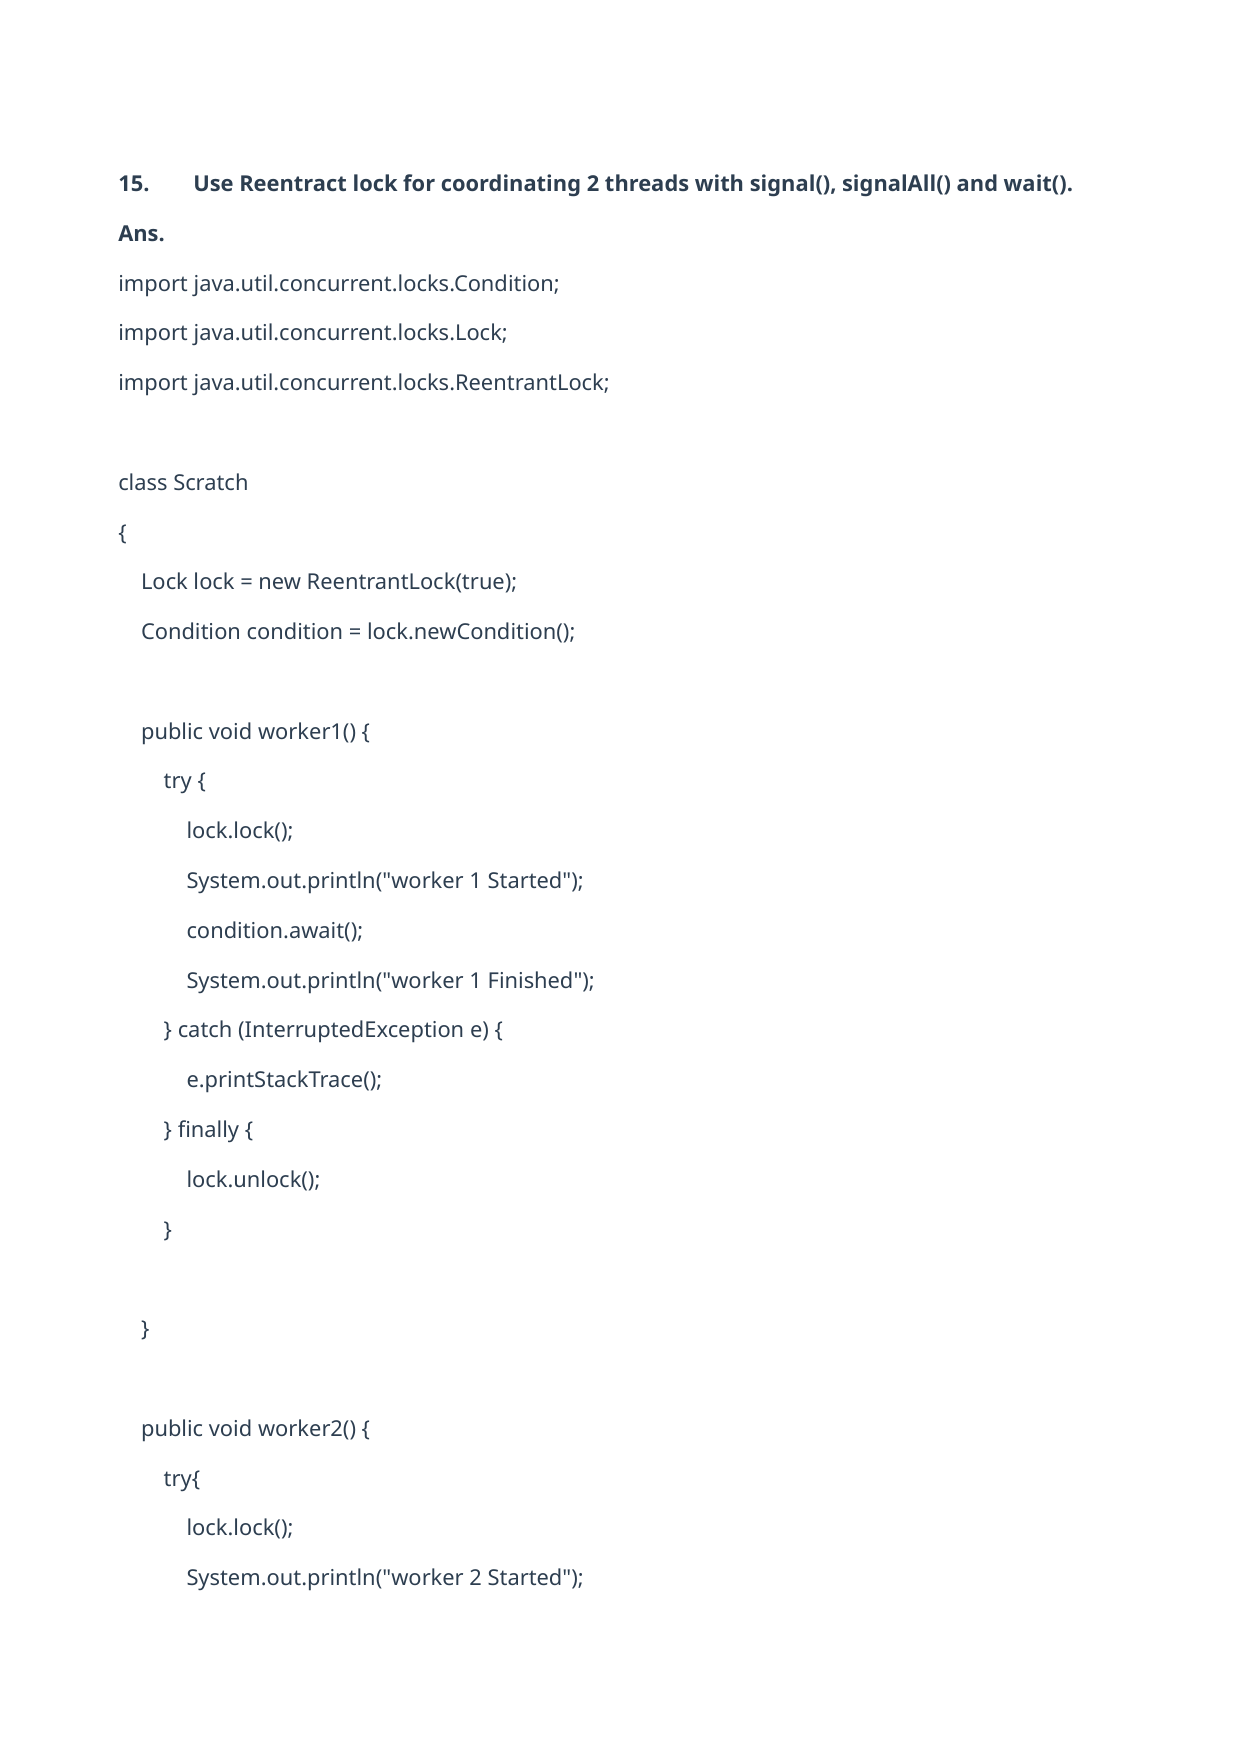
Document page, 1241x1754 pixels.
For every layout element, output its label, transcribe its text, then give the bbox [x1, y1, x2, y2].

text try { [118, 765, 1122, 795]
text condition.await(); [118, 915, 1122, 944]
text System.out.println("worker 1 Finished"); [118, 964, 1122, 994]
text lock.unlock(); [118, 1164, 1122, 1193]
text System.out.println("worker 1 Started"); [118, 865, 1122, 895]
text class Scratch [118, 467, 1122, 496]
text import java.util.concurrent.locks.Lock; [118, 317, 1122, 347]
text try{ [118, 1462, 1122, 1492]
text System.out.println("worker 2 Started"); [118, 1562, 1122, 1592]
text Condition condition = lock.newCondition(); [118, 616, 1122, 646]
text { [118, 516, 1122, 546]
text lock.lock(); [118, 1512, 1122, 1542]
text public void worker1() { [118, 716, 1122, 745]
list Use Reentract lock for coordinating 2 threads with signal(), signalAll() and wait(). [118, 168, 1122, 198]
text } catch (InterruptedException e) { [118, 1014, 1122, 1044]
text Lock lock = new ReentrantLock(true); [118, 566, 1122, 596]
text e.printStackTrace(); [118, 1064, 1122, 1094]
text } finally { [118, 1114, 1122, 1144]
text Ans. [118, 218, 1122, 247]
text import java.util.concurrent.locks.ReentrantLock; [118, 367, 1122, 397]
text } [118, 1213, 1122, 1243]
text import java.util.concurrent.locks.Condition; [118, 267, 1122, 297]
text } [118, 1313, 1122, 1343]
text lock.lock(); [118, 815, 1122, 845]
text public void worker2() { [118, 1413, 1122, 1442]
